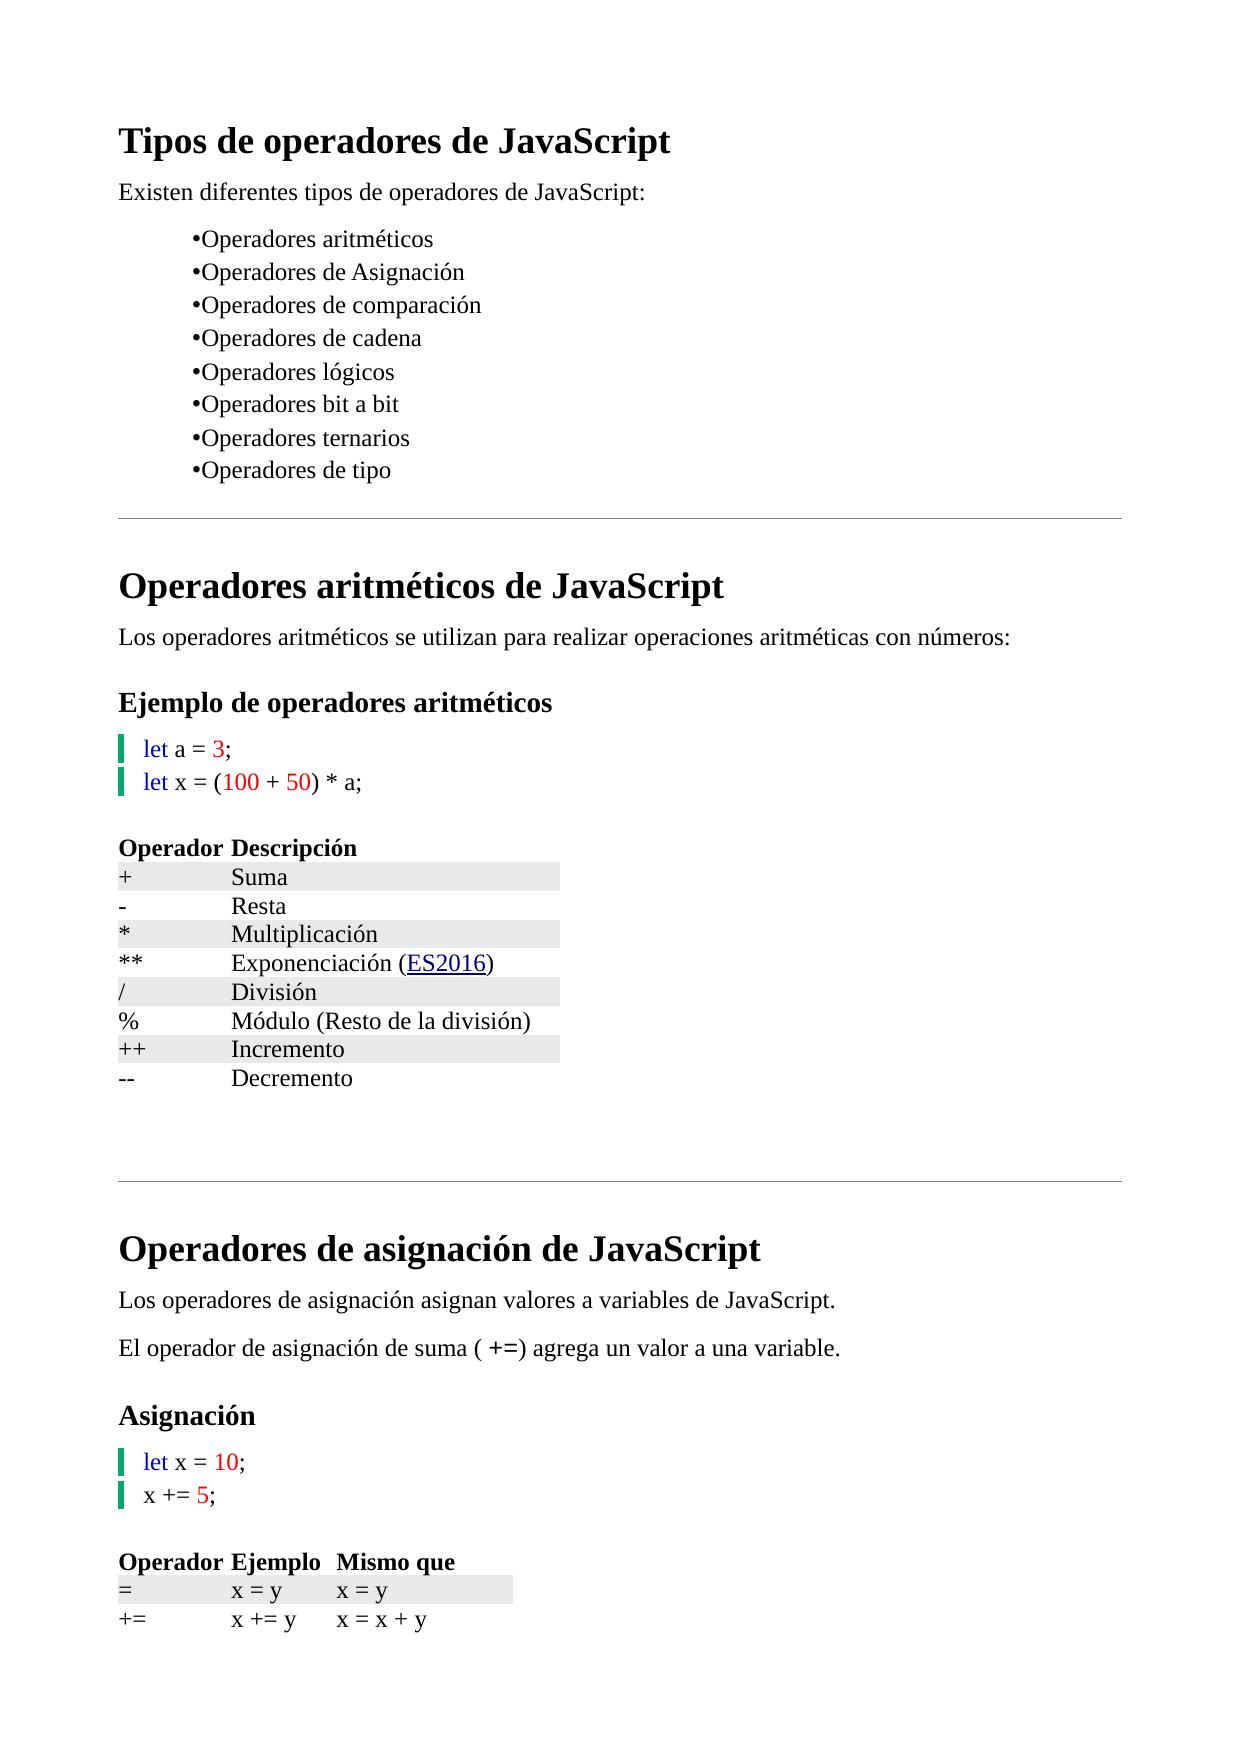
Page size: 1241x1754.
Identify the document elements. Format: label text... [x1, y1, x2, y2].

table_cell ** [118, 948, 231, 977]
list Operadores de comparación [118, 291, 1122, 319]
table_cell x = y [336, 1575, 513, 1604]
list Operadores aritméticos [118, 224, 1122, 253]
table_header Operador [118, 1547, 231, 1575]
text let a = 3; let x = (100 + 50) * a; [118, 734, 1122, 796]
list Operadores de cadena [118, 323, 1122, 352]
text Los operadores de asignación asignan valores a variables de JavaScript. [118, 1285, 1122, 1314]
table_cell División [231, 977, 560, 1006]
subtitle Asignación [118, 1398, 1122, 1432]
list Operadores ternarios [118, 423, 1122, 451]
table_header Descripción [231, 833, 560, 862]
table_cell % [118, 1006, 231, 1034]
table_cell Incremento [231, 1035, 560, 1063]
table_cell + [118, 862, 231, 891]
table_cell Suma [231, 862, 560, 891]
table_cell - [118, 891, 231, 919]
list Operadores de tipo [118, 456, 1122, 484]
text Los operadores aritméticos se utilizan para realizar operaciones aritméticas con números: [118, 622, 1122, 651]
subtitle Operadores aritméticos de JavaScript [118, 563, 1122, 606]
table_cell x = x + y [336, 1604, 513, 1633]
text let x = 10; x += 5; [118, 1447, 1122, 1509]
text El operador de asignación de suma ( +=) agrega un valor a una variable. [118, 1333, 1122, 1363]
table_cell / [118, 977, 231, 1006]
table_cell Decremento [231, 1063, 560, 1092]
table_cell Resta [231, 891, 560, 919]
table_cell ++ [118, 1035, 231, 1063]
text Existen diferentes tipos de operadores de JavaScript: [118, 177, 1122, 206]
subtitle Tipos de operadores de JavaScript [118, 118, 1122, 161]
table_cell = [118, 1575, 231, 1604]
table_cell * [118, 920, 231, 948]
table_cell += [118, 1604, 231, 1633]
table_cell Multiplicación [231, 920, 560, 948]
table_header Mismo que [336, 1547, 513, 1575]
table_cell x += y [231, 1604, 336, 1633]
table_cell Módulo (Resto de la división) [231, 1006, 560, 1034]
subtitle Ejemplo de operadores aritméticos [118, 685, 1122, 719]
table_header Operador [118, 833, 231, 862]
table_header Ejemplo [231, 1547, 336, 1575]
table_cell -- [118, 1063, 231, 1092]
list Operadores bit a bit [118, 389, 1122, 418]
table_cell x = y [231, 1575, 336, 1604]
table_cell Exponenciación (ES2016) [231, 948, 560, 977]
list Operadores de Asignación [118, 257, 1122, 286]
subtitle Operadores de asignación de JavaScript [118, 1226, 1122, 1269]
list Operadores lógicos [118, 357, 1122, 385]
